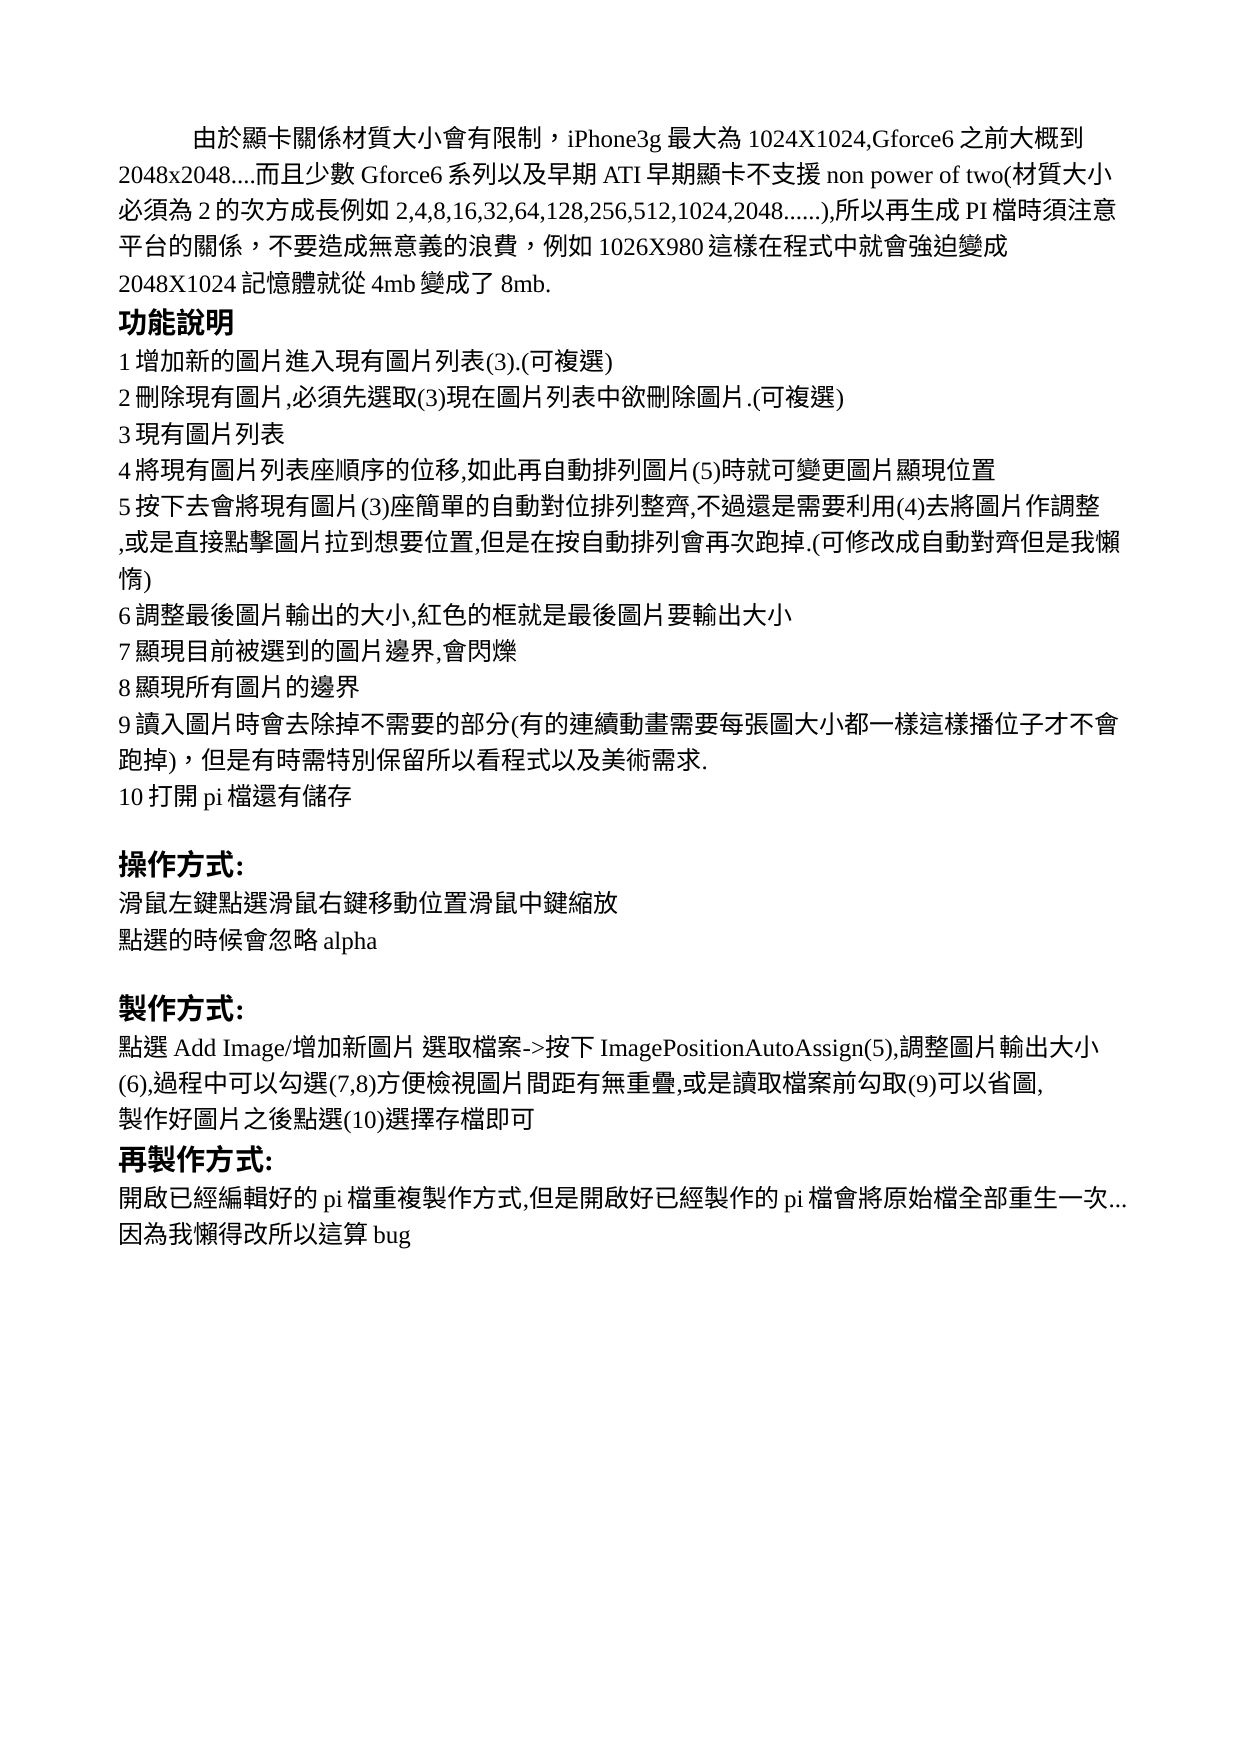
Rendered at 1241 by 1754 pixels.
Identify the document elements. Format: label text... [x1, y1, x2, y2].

text 7顯現目前被選到的圖片邊界,會閃爍 [118, 632, 1122, 668]
text 點選的時候會忽略alpha [118, 920, 1122, 956]
text 點選Add Image/增加新圖片 選取檔案->按下ImagePositionAutoAssign(5),調整圖片輸出大小(6),過程中可以勾選(7,8)方便檢視圖片間距有無重疊,或是讀取檔案前勾取(9)可以省圖, [118, 1027, 1122, 1100]
text 操作方式: [118, 842, 1122, 884]
text 2刪除現有圖片,必須先選取(3)現在圖片列表中欲刪除圖片.(可複選) [118, 378, 1122, 414]
text 由於顯卡關係材質大小會有限制，iPhone3g 最大為1024X1024,Gforce6之前大概到2048x2048....而且少數Gforce6系列以及早期ATI早期顯卡不支援non power of two(材質大小必須為2的次方成長例如2,4,8,16,32,64,128,256,512,1024,2048......),所以再生成PI檔時須注意平台的關係，不要造成無意義的浪費，例如1026X980這樣在程式中就會強迫變成2048X1024記憶體就從4mb變成了8mb. [118, 118, 1122, 299]
text 3現有圖片列表 [118, 414, 1122, 450]
text 5按下去會將現有圖片(3)座簡單的自動對位排列整齊,不過還是需要利用(4)去將圖片作調整 [118, 487, 1122, 523]
text 6調整最後圖片輸出的大小,紅色的框就是最後圖片要輸出大小 [118, 595, 1122, 632]
text 4將現有圖片列表座順序的位移,如此再自動排列圖片(5)時就可變更圖片顯現位置 [118, 450, 1122, 487]
text 9讀入圖片時會去除掉不需要的部分(有的連續動畫需要每張圖大小都一樣這樣播位子才不會跑掉)，但是有時需特別保留所以看程式以及美術需求. [118, 704, 1122, 777]
text 功能說明 [118, 299, 1122, 342]
text 製作方式: [118, 985, 1122, 1027]
text 再製作方式: [118, 1136, 1122, 1178]
text 開啟已經編輯好的pi檔重複製作方式,但是開啟好已經製作的pi檔會將原始檔全部重生一次...因為我懶得改所以這算bug [118, 1178, 1122, 1251]
text 1增加新的圖片進入現有圖片列表(3).(可複選) [118, 342, 1122, 378]
text ,或是直接點擊圖片拉到想要位置,但是在按自動排列會再次跑掉.(可修改成自動對齊但是我懶惰) [118, 523, 1122, 595]
text 10打開pi檔還有儲存 [118, 777, 1122, 813]
text 滑鼠左鍵點選滑鼠右鍵移動位置滑鼠中鍵縮放 [118, 884, 1122, 920]
text 8顯現所有圖片的邊界 [118, 668, 1122, 704]
text 製作好圖片之後點選(10)選擇存檔即可 [118, 1100, 1122, 1136]
